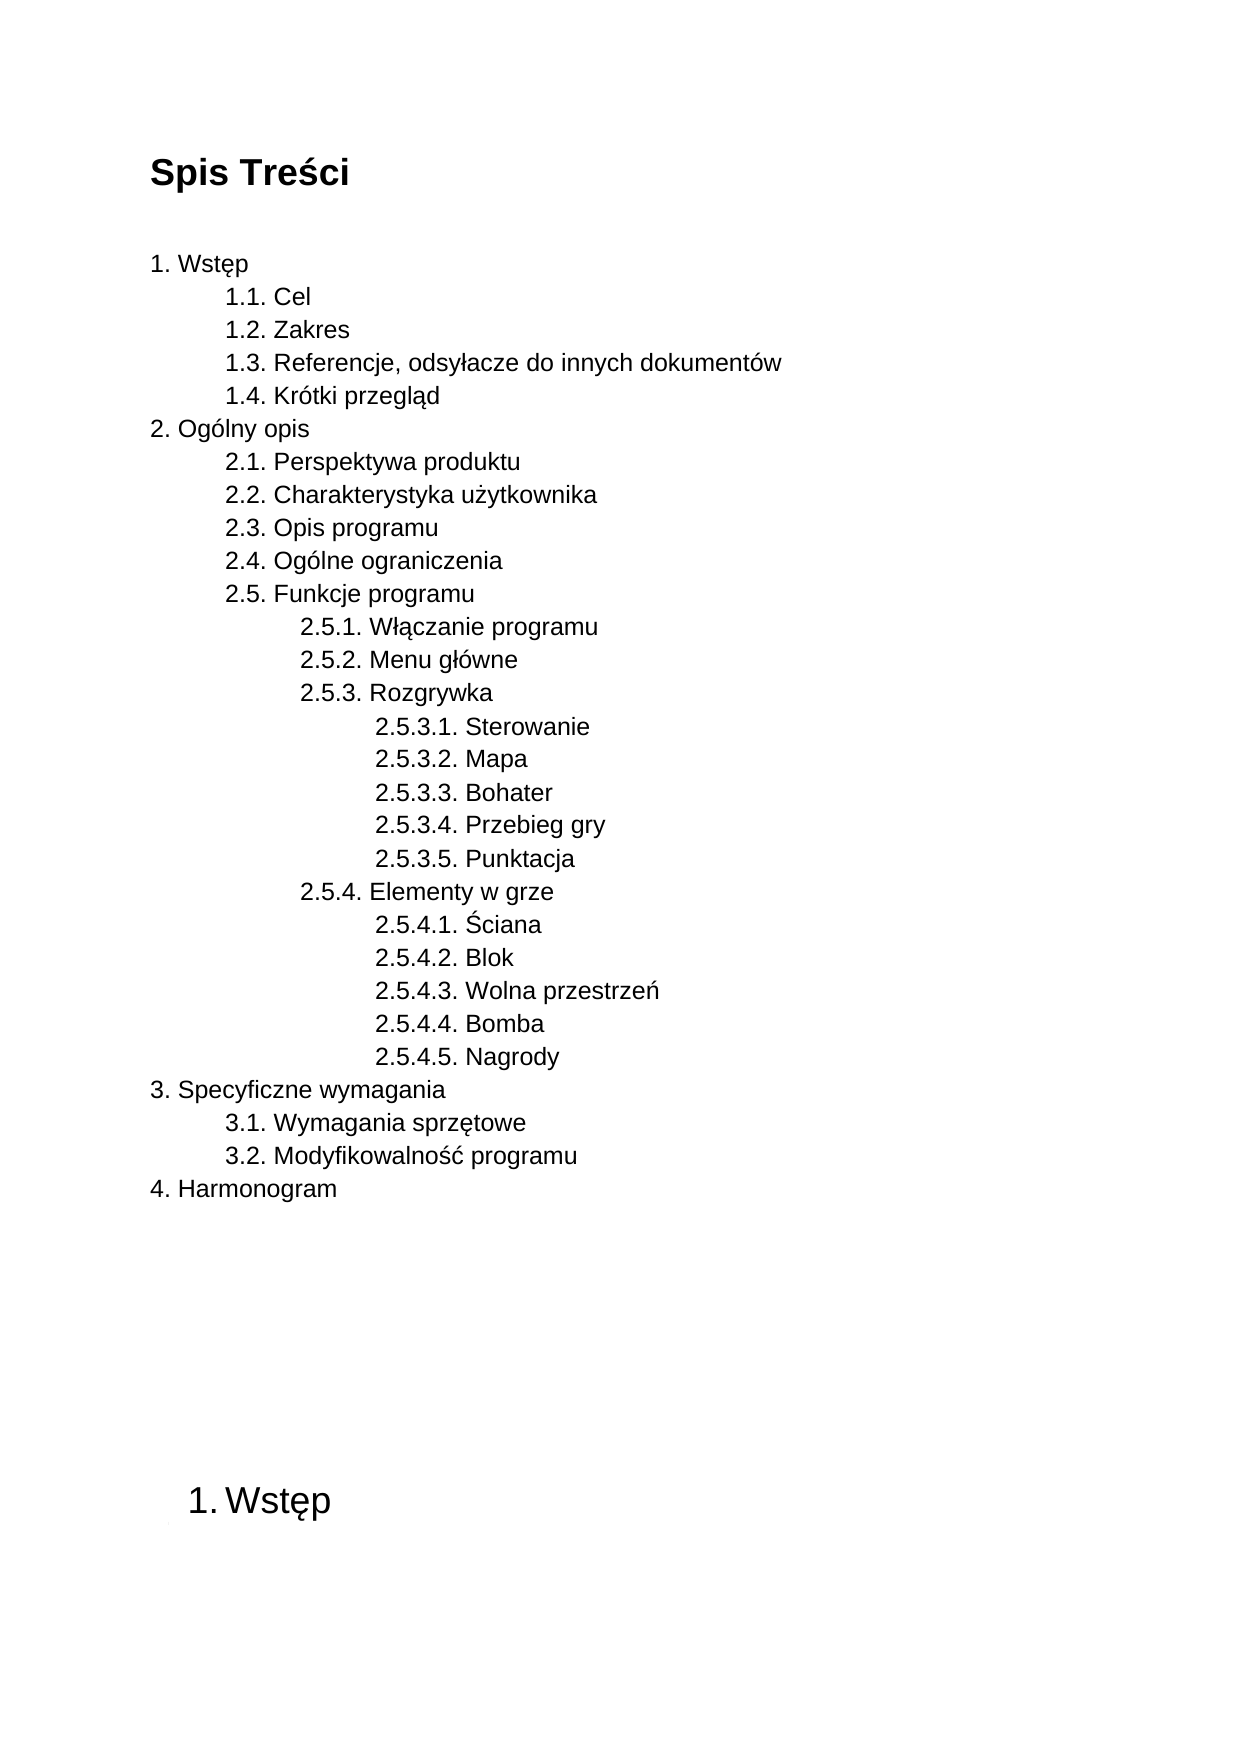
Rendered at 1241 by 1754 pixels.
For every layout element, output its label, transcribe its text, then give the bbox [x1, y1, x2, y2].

text 2.5.3.2. Mapa [300, 744, 1090, 773]
text 1.1. Cel [150, 282, 1090, 311]
text Spis Treści [150, 150, 1090, 193]
text 2.5.3.5. Punktacja [300, 843, 1090, 872]
text 1.3. Referencje, odsyłacze do innych dokumentów [150, 348, 1090, 377]
list Wstęp [187, 1479, 1090, 1522]
text 3.1. Wymagania sprzętowe [150, 1108, 1090, 1136]
text 1.4. Krótki przegląd [150, 381, 1090, 410]
text 2.5.4. Elementy w grze [300, 877, 1090, 905]
text 2.5.3.1. Sterowanie [300, 711, 1090, 740]
text 3.2. Modyfikowalność programu [150, 1141, 1090, 1169]
text 2.5.1. Włączanie programu [150, 612, 1090, 641]
text 2.3. Opis programu [150, 513, 1090, 542]
text 2.4. Ogólne ograniczenia [150, 546, 1090, 575]
text 2.2. Charakterystyka użytkownika [150, 480, 1090, 509]
text 2.5.3.3. Bohater [300, 777, 1090, 806]
text 2.5.4.1. Ściana [300, 909, 1090, 938]
text 2.5.4.2. Blok [300, 943, 1090, 971]
text 1.2. Zakres [150, 315, 1090, 344]
text 1. Wstęp [150, 249, 1090, 278]
text 2.5.4.5. Nagrody [300, 1042, 1090, 1070]
text 2.5.3.4. Przebieg gry [300, 811, 1090, 839]
text 3. Specyficzne wymagania [150, 1075, 1090, 1103]
text 2.5.4.3. Wolna przestrzeń [300, 976, 1090, 1004]
text 2.5.2. Menu główne [150, 645, 1090, 674]
text 2.5.4.4. Bomba [300, 1009, 1090, 1037]
text 2.1. Perspektywa produktu [150, 447, 1090, 476]
text 4. Harmonogram [150, 1174, 1090, 1202]
text 2. Ogólny opis [150, 414, 1090, 443]
text 2.5. Funkcje programu [150, 579, 1090, 608]
text 2.5.3. Rozgrywka [225, 678, 1090, 707]
